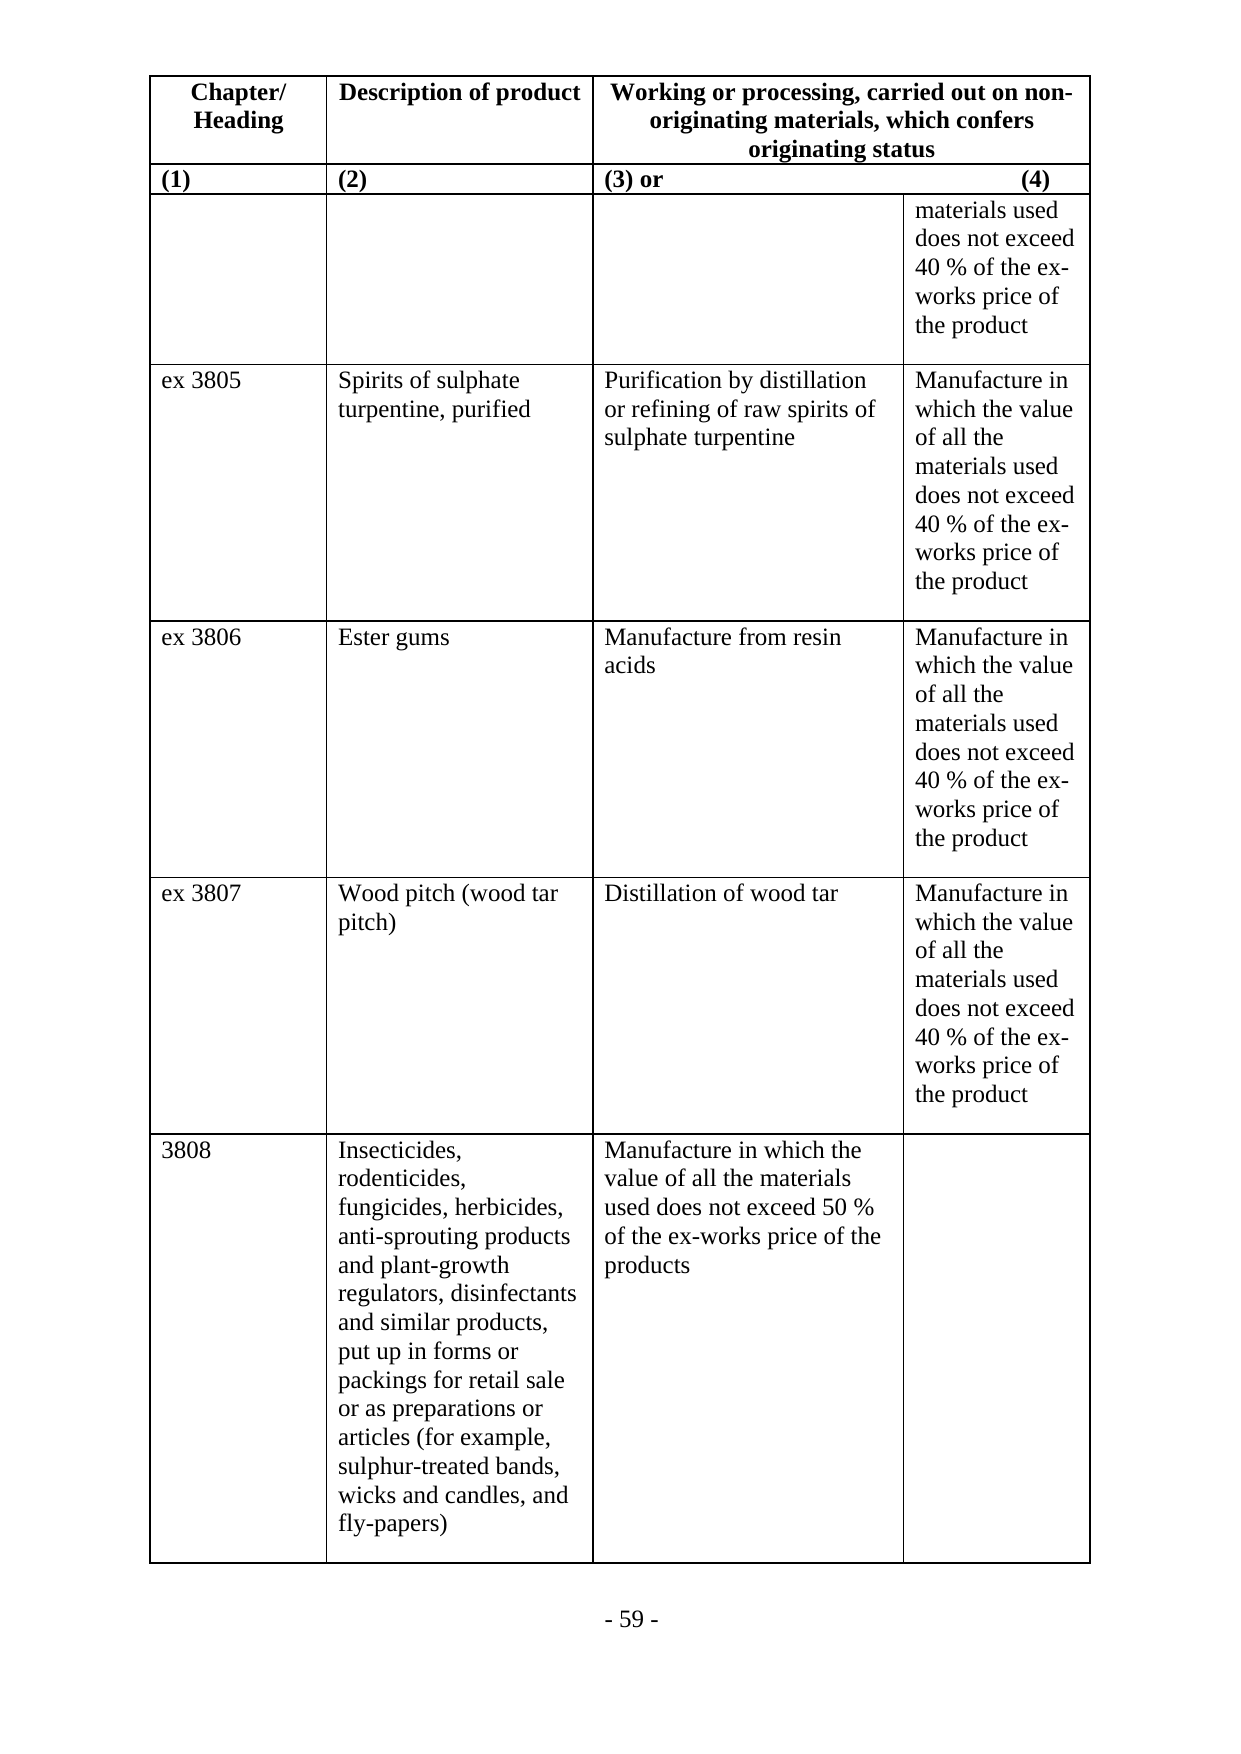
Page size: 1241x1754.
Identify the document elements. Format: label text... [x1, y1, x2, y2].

table_header Chapter/Heading [151, 77, 326, 163]
table_cell Manufacture in which the value of all the materials used does not exceed 50 % of the ex-works price of the products [594, 1135, 903, 1562]
table_cell Ester gums [327, 622, 592, 877]
table_header Working or processing, carried out on non-originating materials, which confers originating status [594, 77, 1089, 163]
table_cell [594, 195, 903, 363]
table_cell Manufacture in which the value of all the materials used does not exceed 40 % of the ex-works price of the product [904, 878, 1089, 1133]
table_cell Spirits of sulphate turpentine, purified [327, 365, 592, 620]
table_cell materials used does not exceed 40 % of the ex-works price of the product [904, 195, 1089, 363]
table_cell [327, 195, 592, 363]
table_header Description of product [327, 77, 592, 163]
table_cell ex 3806 [151, 622, 326, 877]
table_cell (2) [327, 165, 592, 193]
table_cell ex 3805 [151, 365, 326, 620]
table_cell Manufacture in which the value of all the materials used does not exceed 40 % of the ex-works price of the product [904, 365, 1089, 620]
table_cell Manufacture from resin acids [594, 622, 903, 877]
table_cell ex 3807 [151, 878, 326, 1133]
table_cell Insecticides, rodenticides, fungicides, herbicides, anti-sprouting products and plant-growth regulators, disinfectants and similar products, put up in forms or packings for retail sale or as preparations or articles (for example, sulphur-treated bands, wicks and candles, and fly-papers) [327, 1135, 592, 1562]
table_cell Manufacture in which the value of all the materials used does not exceed 40 % of the ex-works price of the product [904, 622, 1089, 877]
table_cell Distillation of wood tar [594, 878, 903, 1133]
table_cell Purification by distillation or refining of raw spirits of sulphate turpentine [594, 365, 903, 620]
table_cell Wood pitch (wood tar pitch) [327, 878, 592, 1133]
table_cell [904, 1135, 1089, 1562]
table_cell (1) [151, 165, 326, 193]
table_cell [151, 195, 326, 363]
table_cell 3808 [151, 1135, 326, 1562]
table_cell (3) or (4) [594, 165, 1089, 193]
